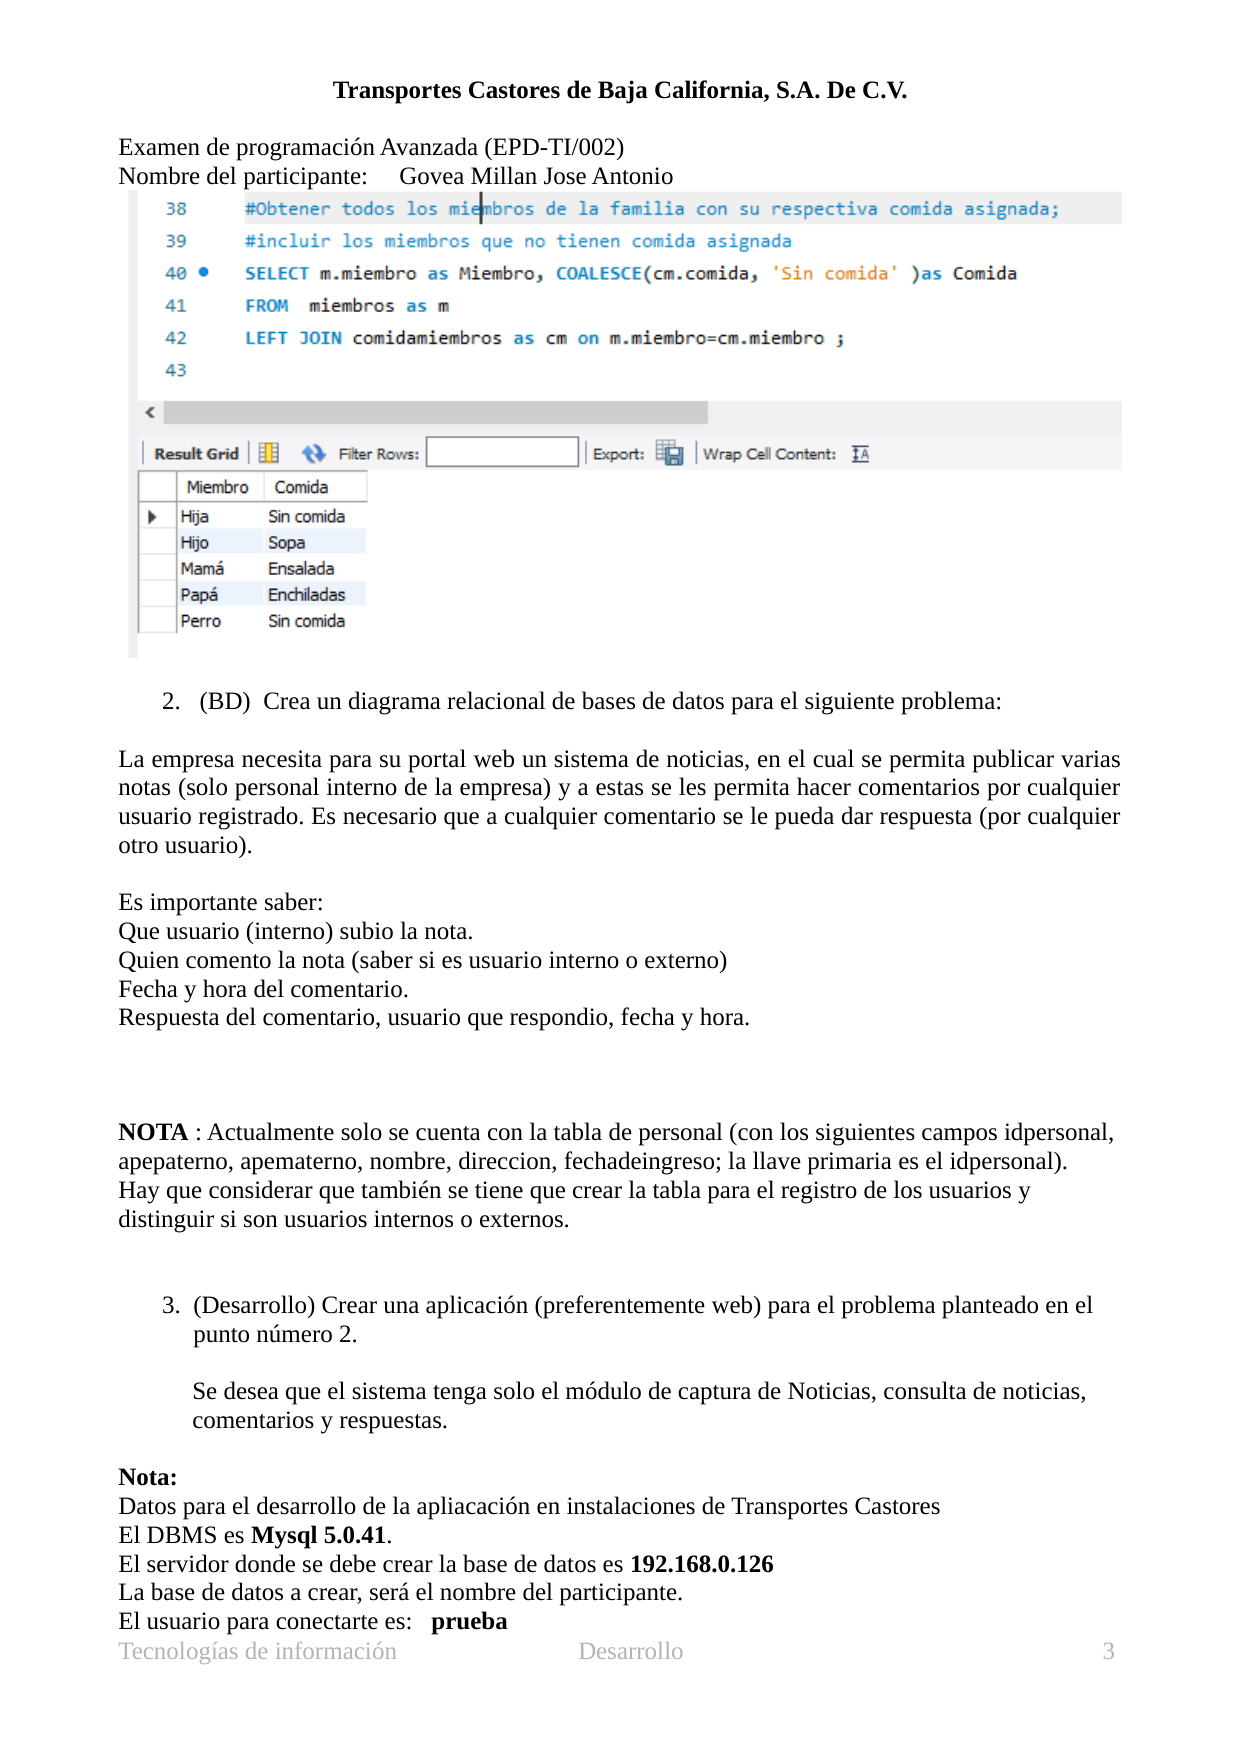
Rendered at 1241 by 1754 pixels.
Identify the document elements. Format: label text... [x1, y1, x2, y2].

text Quien comento la nota (saber si es usuario interno o externo) [118, 945, 1122, 974]
text Se desea que el sistema tenga solo el módulo de captura de Noticias, consulta de noticias, comentarios y respuestas. [192, 1376, 1122, 1434]
text La empresa necesita para su portal web un sistema de noticias, en el cual se permita publicar varias notas (solo personal interno de la empresa) y a estas se les permita hacer comentarios por cualquier usuario registrado. Es necesario que a cualquier comentario se le pueda dar respuesta (por cualquier otro usuario). [118, 744, 1122, 859]
text Nota: [118, 1462, 1122, 1491]
text El DBMS es Mysql 5.0.41. [118, 1520, 1122, 1549]
list (Desarrollo) Crear una aplicación (preferentemente web) para el problema planteado en el punto número 2. [156, 1290, 1122, 1347]
text Fecha y hora del comentario. [118, 974, 1122, 1002]
text Respuesta del comentario, usuario que respondio, fecha y hora. [118, 1002, 1122, 1031]
text Que usuario (interno) subio la nota. [118, 916, 1122, 945]
text La base de datos a crear, será el nombre del participante. [118, 1577, 1122, 1606]
text El usuario para conectarte es: prueba [118, 1606, 1122, 1635]
text Datos para el desarrollo de la apliacación en instalaciones de Transportes Castores [118, 1491, 1122, 1520]
text Es importante saber: [118, 887, 1122, 916]
text NOTA : Actualmente solo se cuenta con la tabla de personal (con los siguientes campos idpersonal, apepaterno, apematerno, nombre, direccion, fechadeingreso; la llave primaria es el idpersonal). Hay que considerar que también se tiene que crear la tabla para el registro de los usuarios y distinguir si son usuarios internos o externos. [118, 1117, 1122, 1232]
text El servidor donde se debe crear la base de datos es 192.168.0.126 [118, 1549, 1122, 1577]
list (BD) Crea un diagrama relacional de bases de datos para el siguiente problema: [156, 686, 1122, 715]
